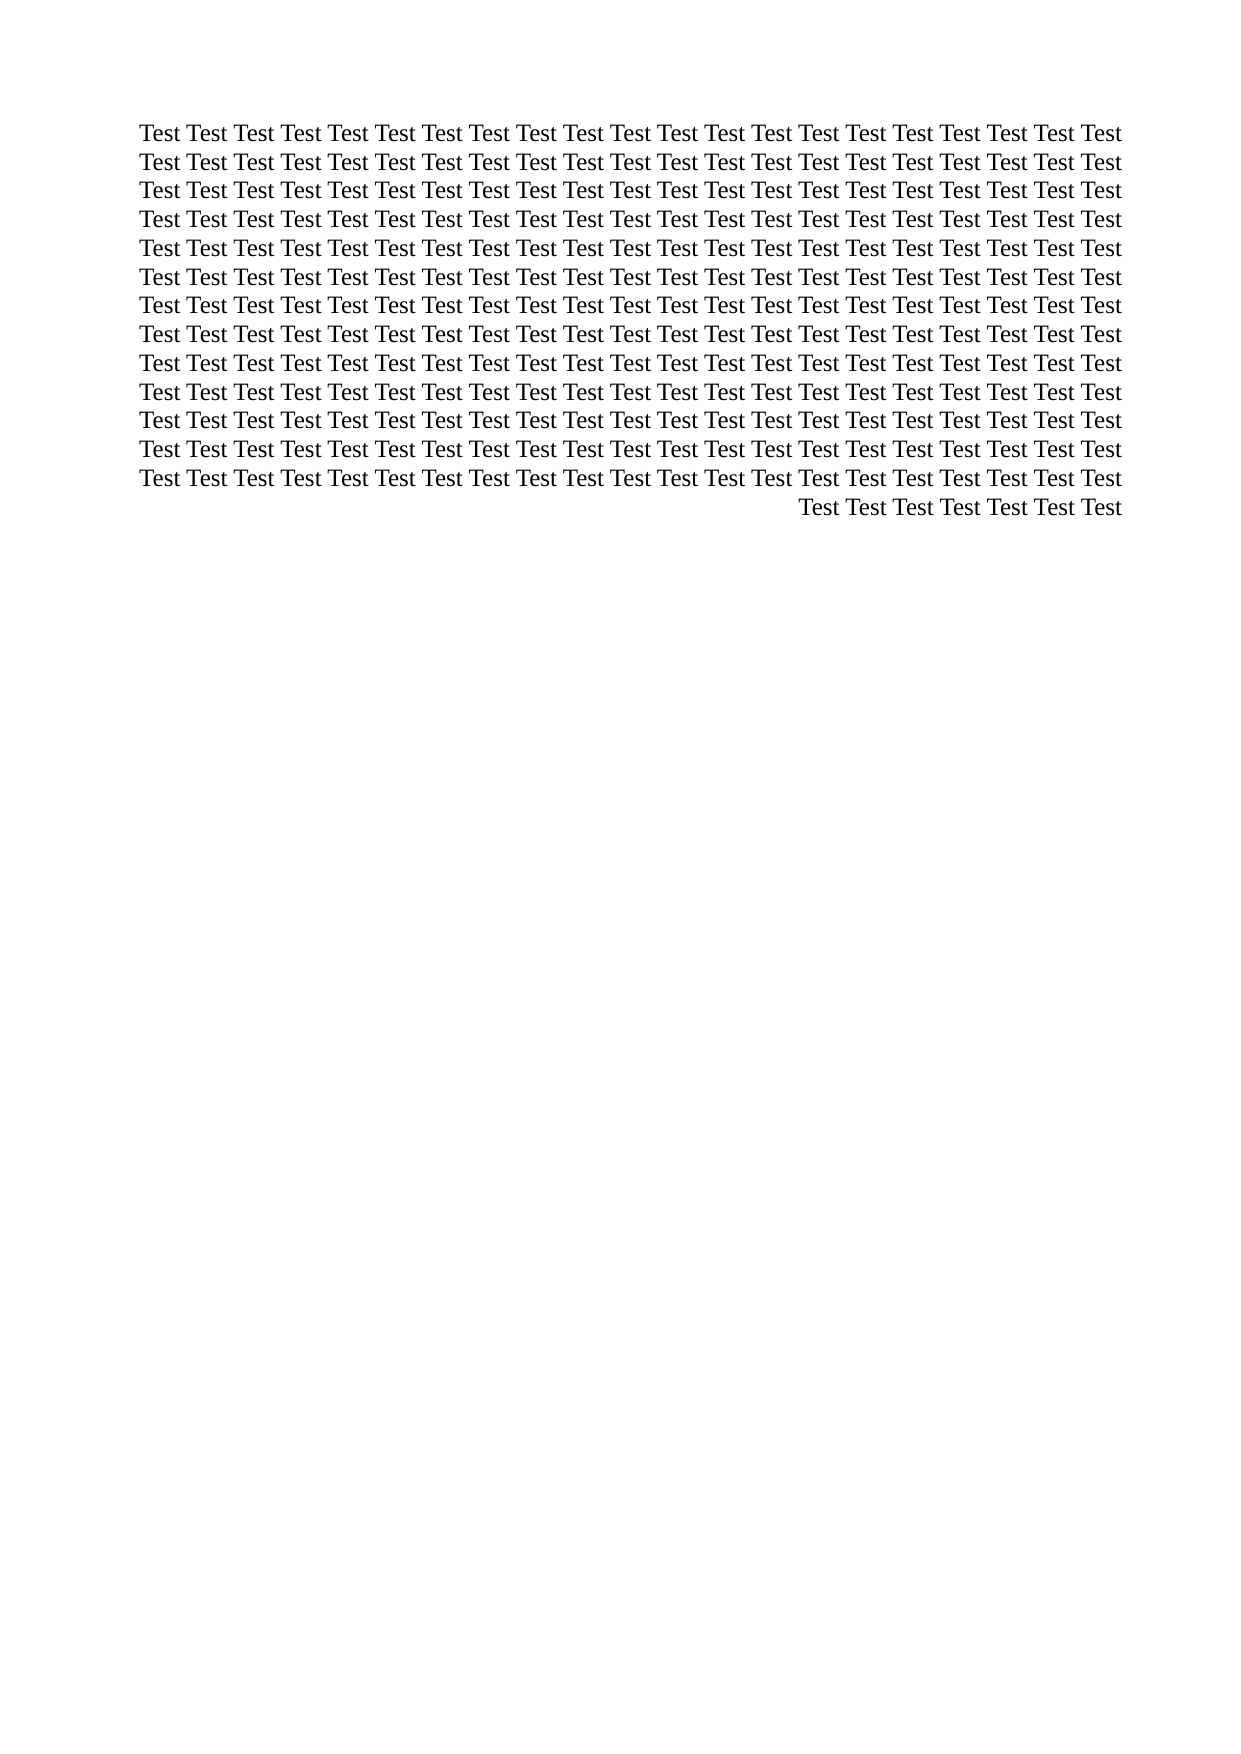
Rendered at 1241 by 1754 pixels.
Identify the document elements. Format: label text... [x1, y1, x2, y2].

text Test Test Test Test Test Test Test Test Test Test Test Test Test Test Test Test Test Test Test Test Test Test Test Test Test Test Test Test Test Test Test Test Test Test Test Test Test Test Test Test Test Test Test Test Test Test Test Test Test Test Test Test Test Test Test Test Test Test Test Test Test Test Test Test Test Test Test Test Test Test Test Test Test Test Test Test Test Test Test Test Test Test Test Test Test Test Test Test Test Test Test Test Test Test Test Test Test Test Test Test Test Test Test Test Test Test Test Test Test Test Test Test Test Test Test Test Test Test Test Test Test Test Test Test Test Test Test Test Test Test Test Test Test Test Test Test Test Test Test Test Test Test Test Test Test Test Test Test Test Test Test Test Test Test Test Test Test Test Test Test Test Test Test Test Test Test Test Test Test Test Test Test Test Test Test Test Test Test Test Test Test Test Test Test Test Test Test Test Test Test Test Test Test Test Test Test Test Test Test Test Test Test Test Test Test Test Test Test Test Test Test Test Test Test Test Test Test Test Test Test Test Test Test Test Test Test Test Test Test Test Test Test Test Test Test Test Test Test Test Test Test Test Test Test Test Test Test Test Test Test Test Test Test Test Test Test Test Test Test Test Test Test Test Test Test Test Test Test Test Test Test Test Test Test Test Test Test Test Test Test [118, 118, 1122, 521]
